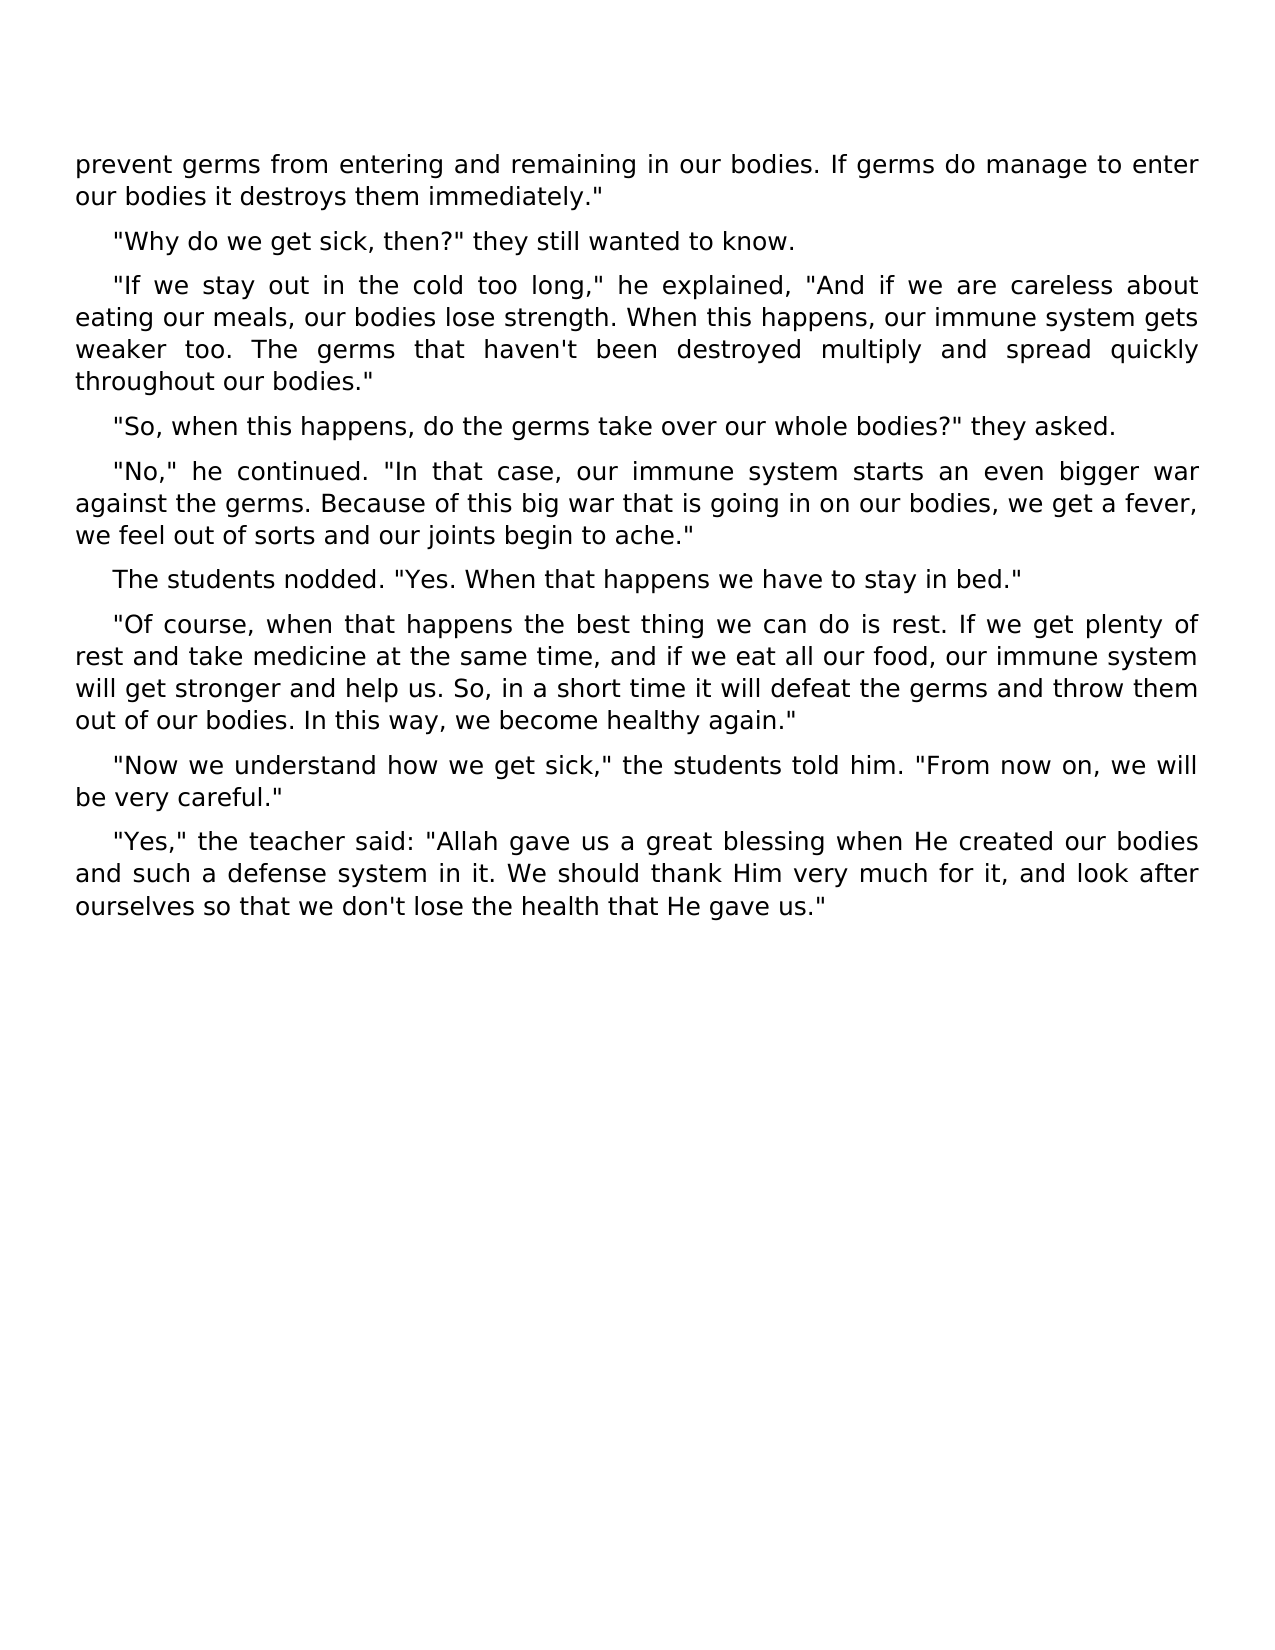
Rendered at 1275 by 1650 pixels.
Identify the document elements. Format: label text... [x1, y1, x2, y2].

text "So, when this happens, do the germs take over our whole bodies?" they asked. [75, 412, 1200, 441]
text The students nodded. "Yes. When that happens we have to stay in bed." [75, 565, 1200, 594]
text prevent germs from entering and remaining in our bodies. If germs do manage to enter our bodies it destroys them immediately." [75, 150, 1200, 211]
text "Yes," the teacher said: "Allah gave us a great blessing when He created our bodies and such a defense system in it. We should thank Him very much for it, and look after ourselves so that we don't lose the health that He gave us." [75, 827, 1200, 921]
text "No," he continued. "In that case, our immune system starts an even bigger war against the germs. Because of this big war that is going in on our bodies, we get a fever, we feel out of sorts and our joints begin to ache." [75, 457, 1200, 550]
text "Of course, when that happens the best thing we can do is rest. If we get plenty of rest and take medicine at the same time, and if we eat all our food, our immune system will get stronger and help us. So, in a short time it will defeat the germs and throw them out of our bodies. In this way, we become healthy again." [75, 610, 1200, 735]
text "Now we understand how we get sick," the students told him. "From now on, we will be very careful." [75, 751, 1200, 812]
text "Why do we get sick, then?" they still wanted to know. [75, 227, 1200, 256]
text "If we stay out in the cold too long," he explained, "And if we are careless about eating our meals, our bodies lose strength. When this happens, our immune system gets weaker too. The germs that haven't been destroyed multiply and spread quickly throughout our bodies." [75, 271, 1200, 397]
